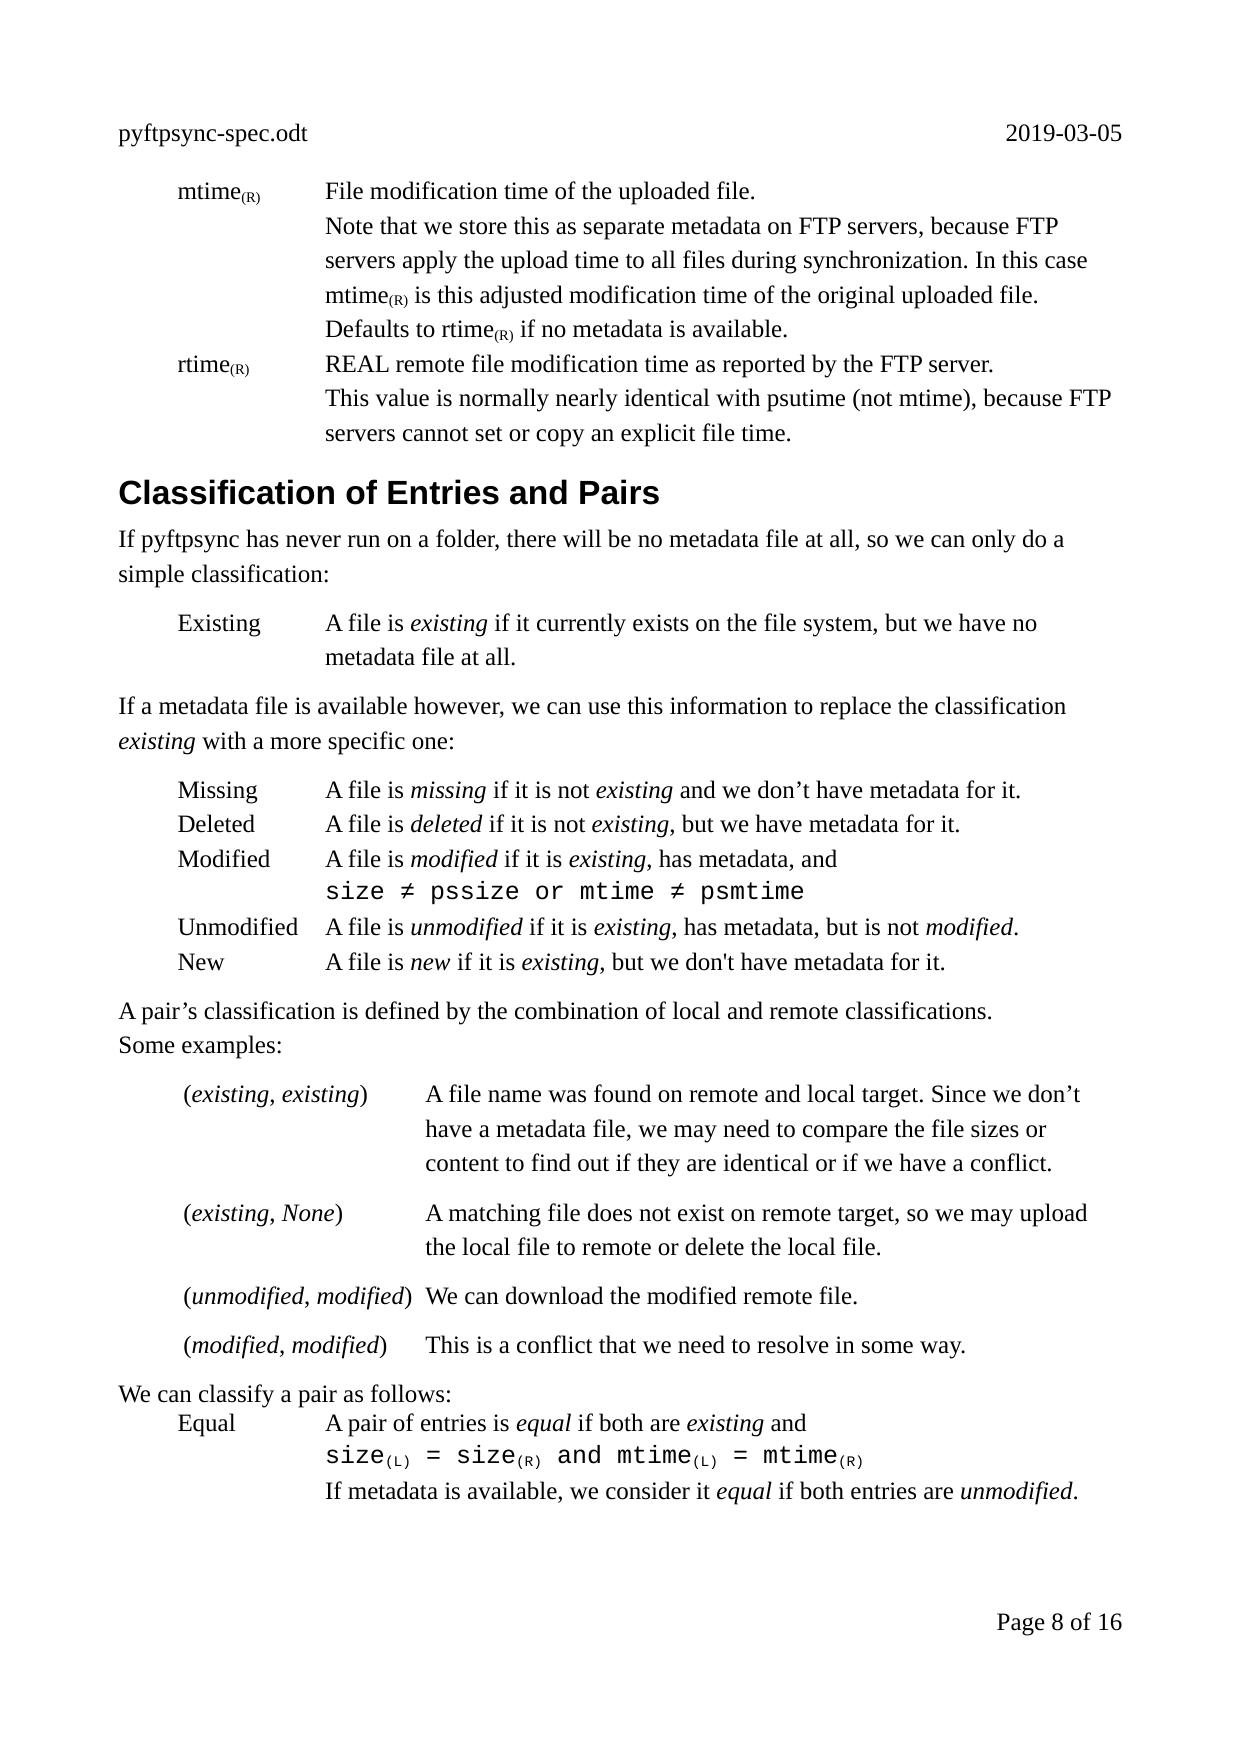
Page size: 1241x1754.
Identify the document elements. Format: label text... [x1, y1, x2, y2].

text Missing A file is missing if it is not existing and we don’t have metadata for it. [177, 775, 1122, 804]
text (existing, None) A matching file does not exist on remote target, so we may upload the local file to remote or delete the local file. [183, 1198, 1122, 1261]
text Modified A file is modified if it is existing, has metadata, and size ≠ pssize or mtime ≠ psmtime [177, 844, 1122, 907]
text (existing, existing) A file name was found on remote and local target. Since we don’t have a metadata file, we may need to compare the file sizes or content to find out if they are identical or if we have a conflict. [183, 1079, 1122, 1177]
text Equal A pair of entries is equal if both are existing and size(L) = size(R) and mtime(L) = mtime(R) If metadata is available, we consider it equal if both entries are unmodified. [177, 1408, 1122, 1505]
text If a metadata file is available however, we can use this information to replace the classification existing with a more specific one: [118, 691, 1122, 755]
text A pair’s classification is defined by the combination of local and remote classifications. Some examples: [118, 996, 1122, 1059]
text We can classify a pair as follows: [118, 1379, 1122, 1408]
text Deleted A file is deleted if it is not existing, but we have metadata for it. [177, 809, 1122, 838]
text (modified, modified) This is a conflict that we need to resolve in some way. [183, 1330, 1122, 1359]
text Unmodified A file is unmodified if it is existing, has metadata, but is not modified. [177, 912, 1122, 941]
text New A file is new if it is existing, but we don't have metadata for it. [177, 947, 1122, 976]
text If pyftpsync has never run on a folder, there will be no metadata file at all, so we can only do a simple classification: [118, 524, 1122, 587]
text Existing A file is existing if it currently exists on the file system, but we have no metadata file at all. [177, 608, 1122, 671]
subtitle Classification of Entries and Pairs [118, 473, 1122, 512]
text (unmodified, modified) We can download the modified remote file. [183, 1281, 1122, 1310]
text rtime(R) REAL remote file modification time as reported by the FTP server. This value is normally nearly identical with psutime (not mtime), because FTP servers cannot set or copy an explicit file time. [177, 349, 1122, 446]
text mtime(R) File modification time of the uploaded file. Note that we store this as separate metadata on FTP servers, because FTP servers apply the upload time to all files during synchronization. In this case mtime(R) is this adjusted modification time of the original uploaded file. Defaults to rtime(R) if no metadata is available. [177, 176, 1122, 343]
